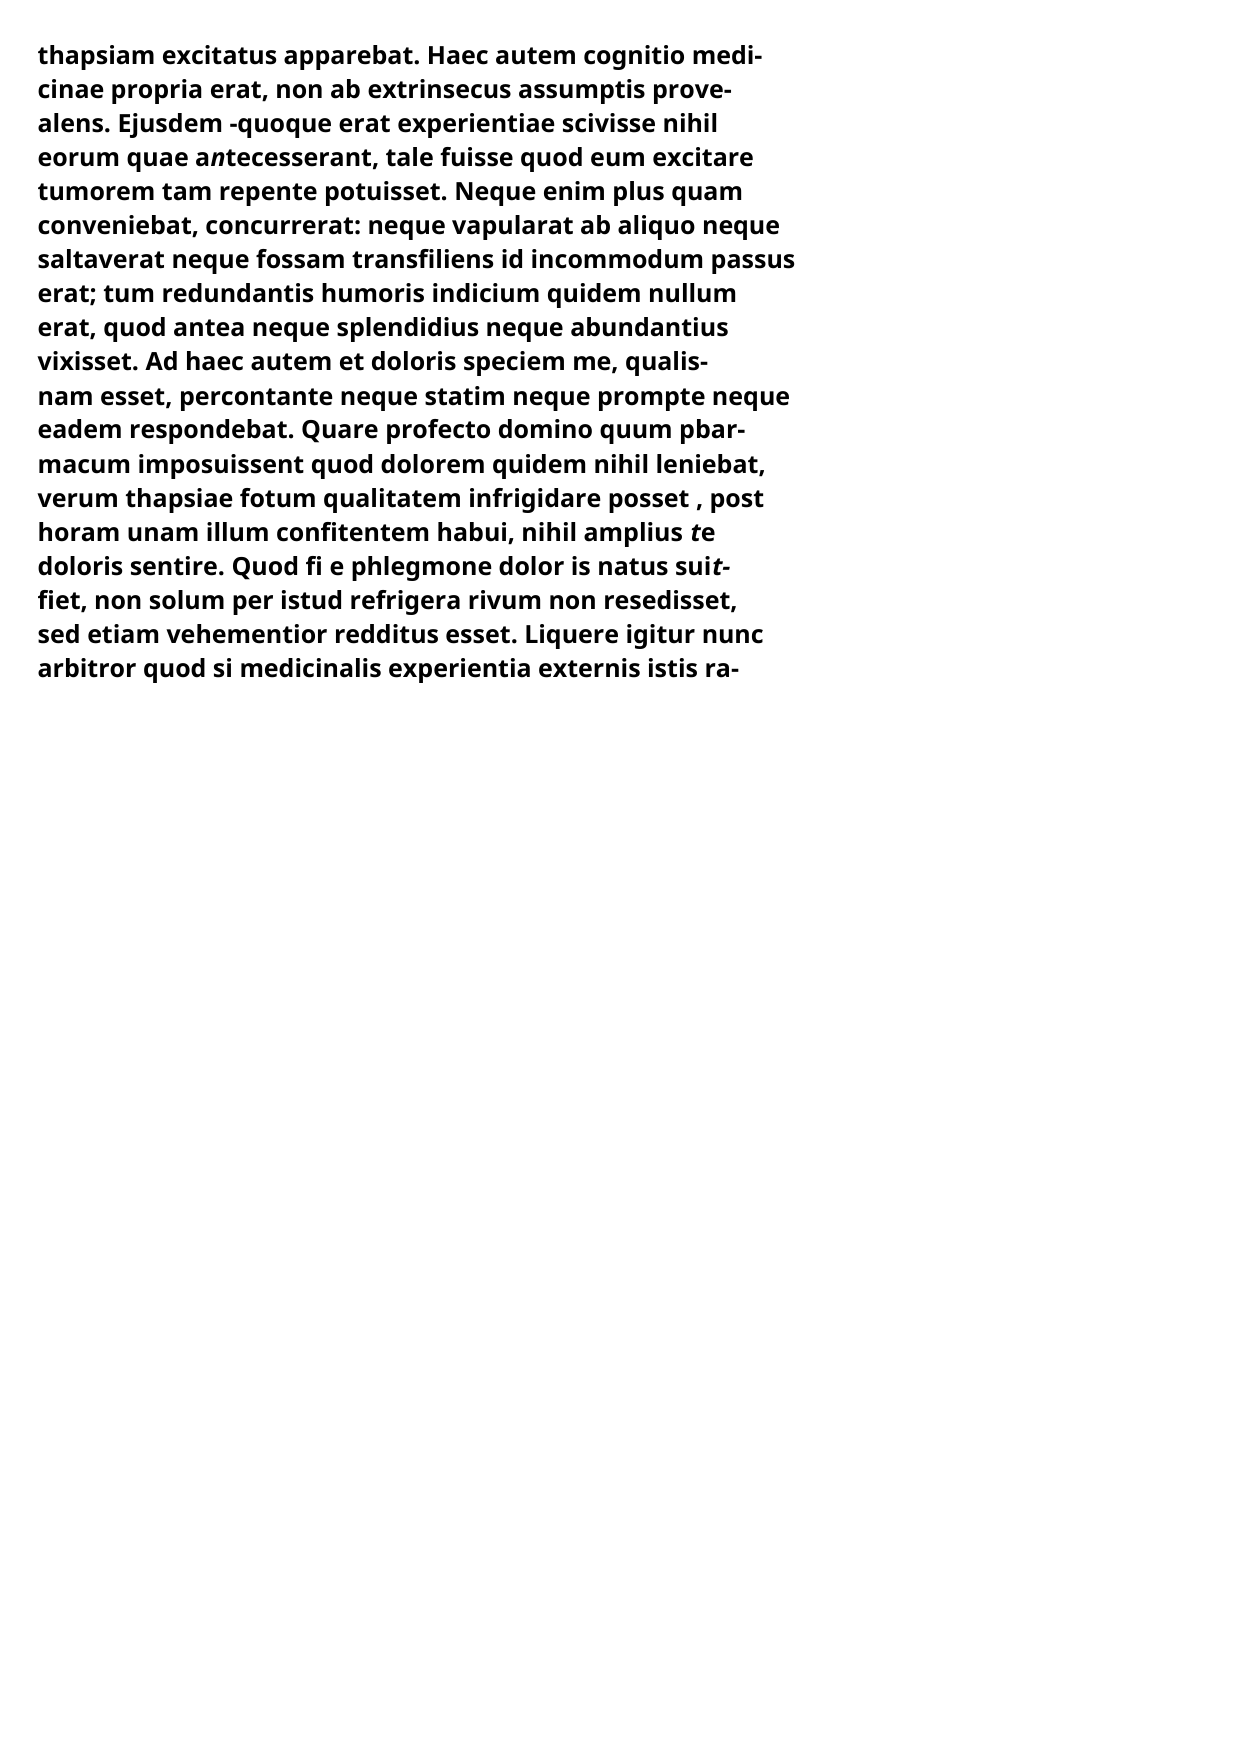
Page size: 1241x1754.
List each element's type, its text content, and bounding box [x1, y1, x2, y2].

text thapsiam excitatus apparebat. Haec autem cognitio medi- cinae propria erat, non ab extrinsecus assumptis prove- alens. Ejusdem -quoque erat experientiae scivisse nihil eorum quae antecesserant, tale fuisse quod eum excitare tumorem tam repente potuisset. Neque enim plus quam conveniebat, concurrerat: neque vapularat ab aliquo neque saltaverat neque fossam transfiliens id incommodum passus erat; tum redundantis humoris indicium quidem nullum erat, quod antea neque splendidius neque abundantius vixisset. Ad haec autem et doloris speciem me, qualis- nam esset, percontante neque statim neque prompte neque eadem respondebat. Quare profecto domino quum pbar- macum imposuissent quod dolorem quidem nihil leniebat, verum thapsiae fotum qualitatem infrigidare posset , post horam unam illum confitentem habui, nihil amplius te doloris sentire. Quod fi e phlegmone dolor is natus suit- fiet, non solum per istud refrigera rivum non resedisset, sed etiam vehementior redditus esset. Liquere igitur nunc arbitror quod si medicinalis experientia externis istis ra- [37, 37, 1203, 685]
